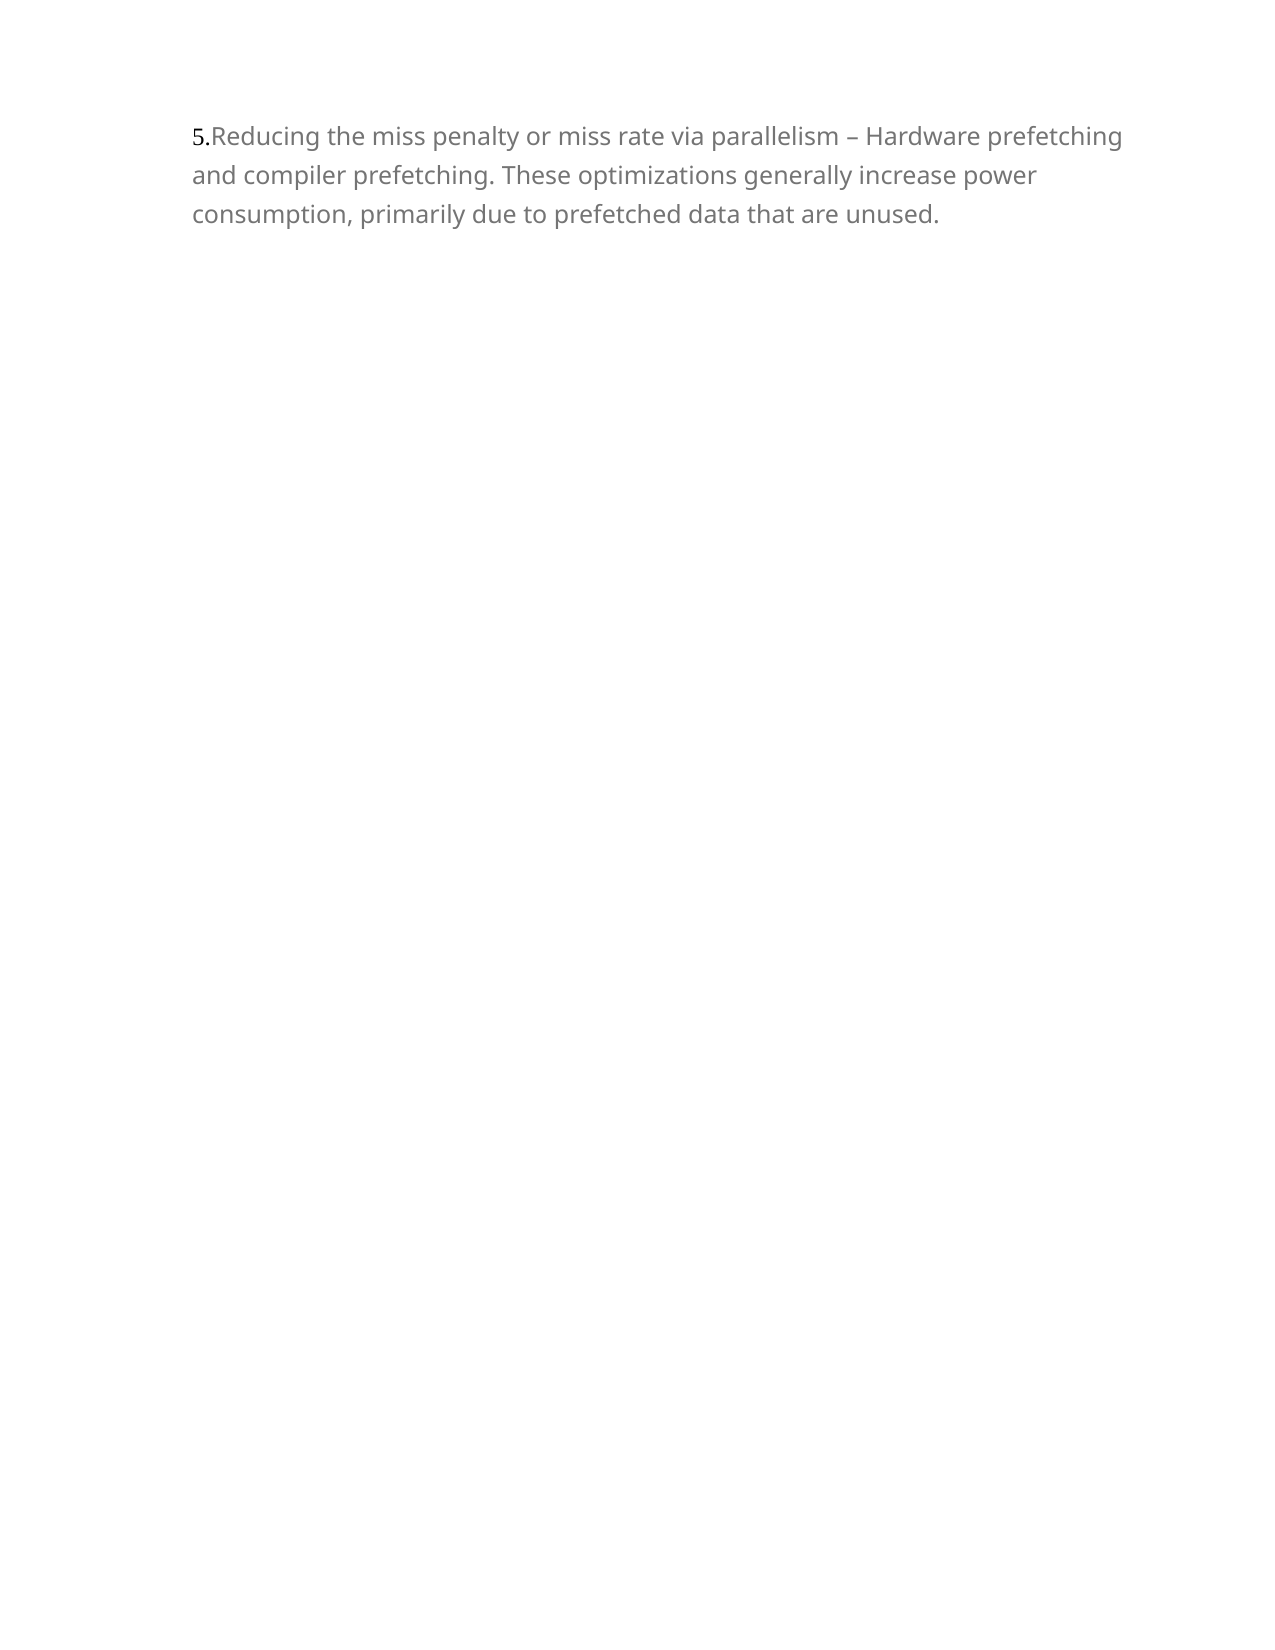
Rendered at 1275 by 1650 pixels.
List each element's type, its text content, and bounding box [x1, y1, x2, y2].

list Reducing the miss penalty or miss rate via parallelism – Hardware prefetching and compiler prefetching. These optimizations generally increase power consumption, primarily due to prefetched data that are unused. [118, 118, 1157, 231]
